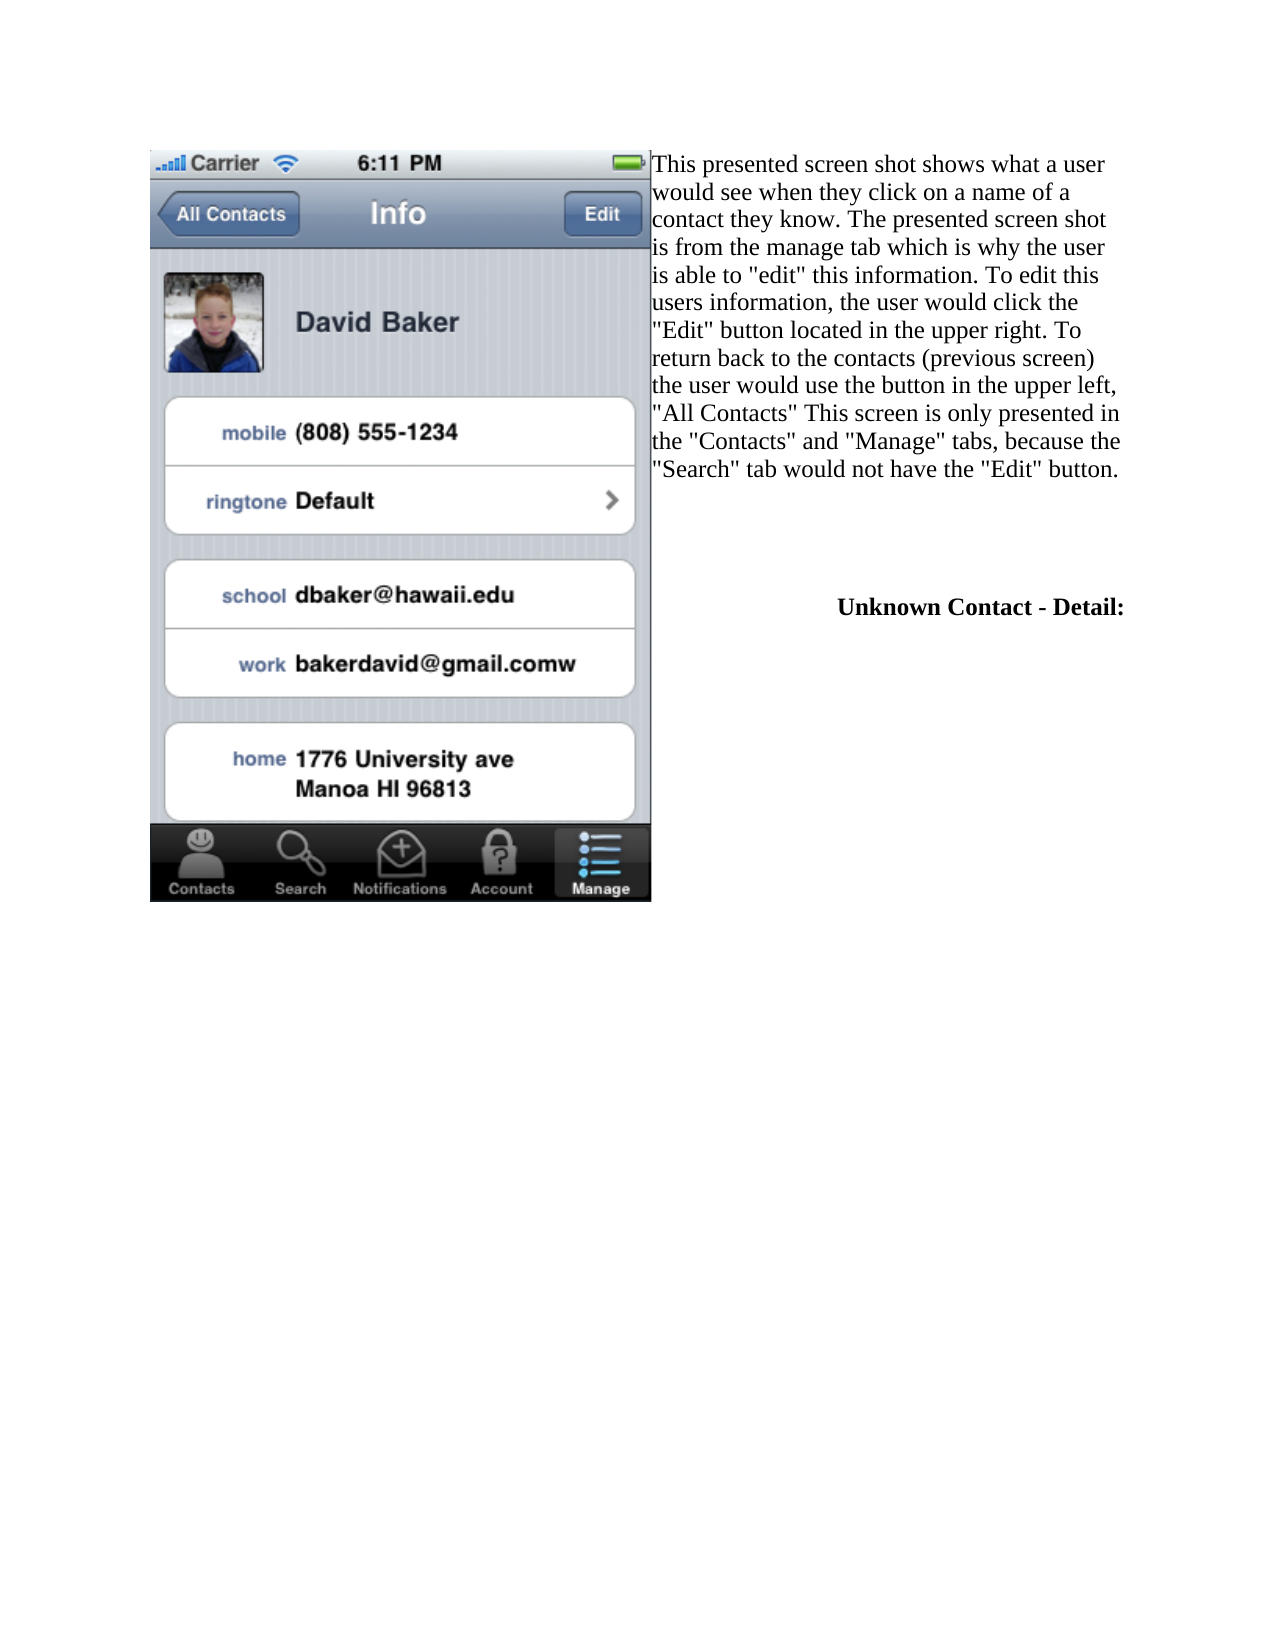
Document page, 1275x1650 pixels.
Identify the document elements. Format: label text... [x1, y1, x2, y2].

text Unknown Contact - Detail: [652, 593, 1125, 621]
picture [150, 150, 652, 902]
text This presented screen shot shows what a user would see when they click on a name of a contact they know. The presented screen shot is from the manage tab which is why the user is able to "edit" this information. To edit this users information, the user would click the "Edit" button located in the upper right. To return back to the contacts (previous screen) the user would use the button in the upper left, "All Contacts" This screen is only presented in the "Contacts" and "Manage" tabs, because the "Search" tab would not have the "Edit" button. [652, 150, 1125, 482]
